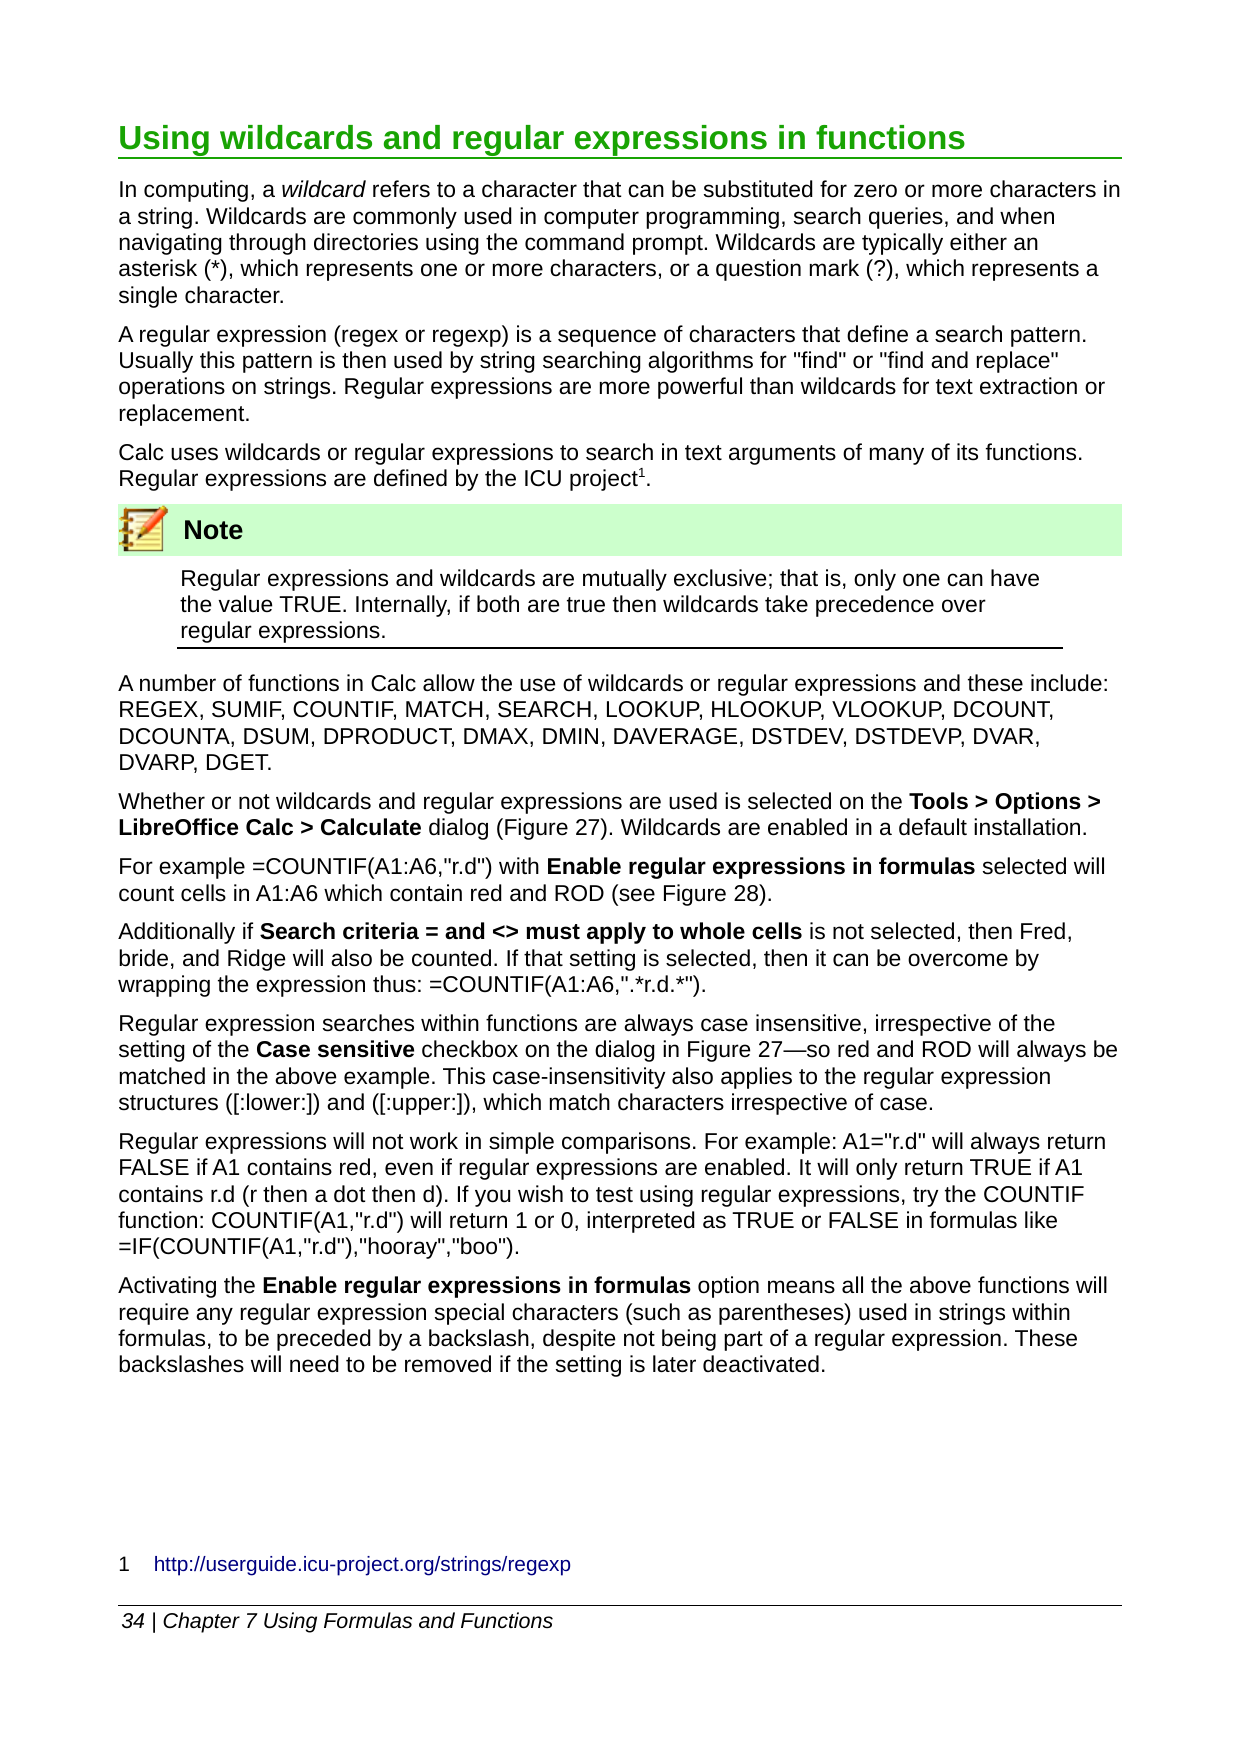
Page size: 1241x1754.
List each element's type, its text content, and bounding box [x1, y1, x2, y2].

subtitle Using wildcards and regular expressions in functions [118, 118, 1122, 157]
text A regular expression (regex or regexp) is a sequence of characters that define a search pattern. Usually this pattern is then used by string searching algorithms for "find" or "find and replace" operations on strings. Regular expressions are more powerful than wildcards for text extraction or replacement. [118, 321, 1122, 426]
picture [119, 504, 170, 555]
text A number of functions in Calc allow the use of wildcards or regular expressions and these include: REGEX, SUMIF, COUNTIF, MATCH, SEARCH, LOOKUP, HLOOKUP, VLOOKUP, DCOUNT, DCOUNTA, DSUM, DPRODUCT, DMAX, DMIN, DAVERAGE, DSTDEV, DSTDEVP, DVAR, DVARP, DGET. [118, 670, 1122, 775]
text http://userguide.icu-project.org/strings/regexp [118, 1552, 1122, 1576]
text In computing, a wildcard refers to a character that can be substituted for zero or more characters in a string. Wildcards are commonly used in computer programming, search queries, and when navigating through directories using the command prompt. Wildcards are typically either an asterisk (*), which represents one or more characters, or a question mark (?), which represents a single character. [118, 176, 1122, 308]
text Activating the Enable regular expressions in formulas option means all the above functions will require any regular expression special characters (such as parentheses) used in strings within formulas, to be preceded by a backslash, despite not being part of a regular expression. These backslashes will need to be removed if the setting is later deactivated. [118, 1272, 1122, 1377]
text Regular expression searches within functions are always case insensitive, irrespective of the setting of the Case sensitive checkbox on the dialog in Figure 27—so red and ROD will always be matched in the above example. This case-insensitivity also applies to the regular expression structures ([:lower:]) and ([:upper:]), which match characters irrespective of case. [118, 1010, 1122, 1115]
text Additionally if Search criteria = and <> must apply to whole cells is not selected, then Fred, bride, and Ridge will also be counted. If that setting is selected, then it can be overcome by wrapping the expression thus: =COUNTIF(A1:A6,".*r.d.*"). [118, 918, 1122, 997]
text Whether or not wildcards and regular expressions are used is selected on the Tools > Options > LibreOffice Calc > Calculate dialog (Figure 27). Wildcards are enabled in a default installation. [118, 788, 1122, 841]
text Regular expressions and wildcards are mutually exclusive; that is, only one can have the value TRUE. Internally, if both are true then wildcards take precedence over regular expressions. [177, 562, 1063, 647]
text Calc uses wildcards or regular expressions to search in text arguments of many of its functions. Regular expressions are defined by the ICU project. [118, 438, 1122, 491]
text For example =COUNTIF(A1:A6,"r.d") with Enable regular expressions in formulas selected will count cells in A1:A6 which contain red and ROD (see Figure 28). [118, 853, 1122, 906]
subtitle Note [118, 504, 1122, 556]
text Regular expressions will not work in simple comparisons. For example: A1="r.d" will always return FALSE if A1 contains red, even if regular expressions are enabled. It will only return TRUE if A1 contains r.d (r then a dot then d). If you wish to test using regular expressions, try the COUNTIF function: COUNTIF(A1,"r.d") will return 1 or 0, interpreted as TRUE or FALSE in formulas like =IF(COUNTIF(A1,"r.d"),"hooray","boo"). [118, 1128, 1122, 1259]
